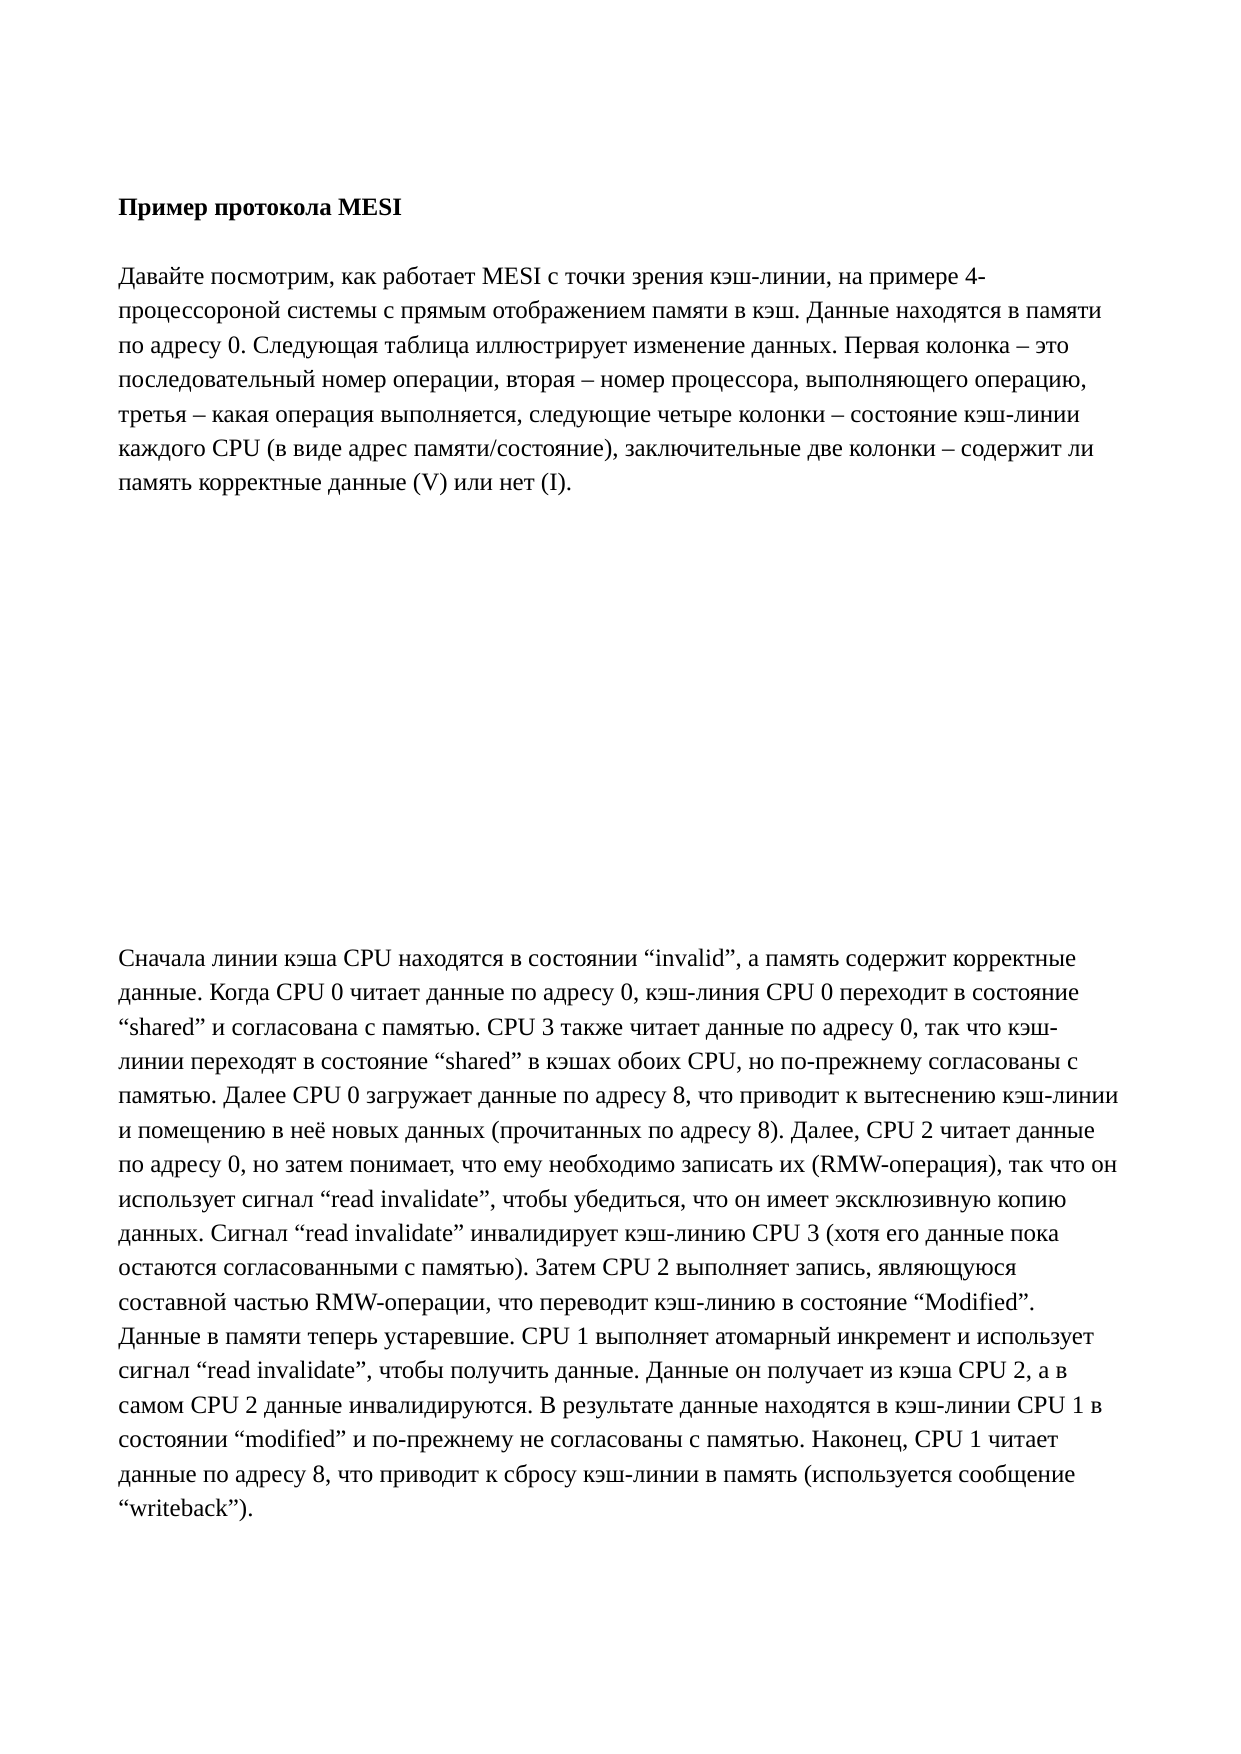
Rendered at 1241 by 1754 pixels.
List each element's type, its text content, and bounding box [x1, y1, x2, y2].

subtitle Пример протокола MESI [118, 187, 1122, 221]
text Давайте посмотрим, как работает MESI с точки зрения кэш-линии, на примере 4-процессороной системы с прямым отображением памяти в кэш. Данные находятся в памяти по адресу 0. Следующая таблица иллюстрирует изменение данных. Первая колонка – это последовательный номер операции, вторая – номер процессора, выполняющего операцию, третья – какая операция выполняется, следующие четыре колонки – состояние кэш-линии каждого CPU (в виде адрес памяти/состояние), заключительные две колонки – содержит ли память корректные данные (V) или нет (I). Сначала линии кэша CPU находятся в состоянии “invalid”, а память содержит корректные данные. Когда CPU 0 читает данные по адресу 0, кэш-линия CPU 0 переходит в состояние “shared” и согласована с памятью. CPU 3 также читает данные по адресу 0, так что кэш-линии переходят в состояние “shared” в кэшах обоих CPU, но по-прежнему согласованы с памятью. Далее CPU 0 загружает данные по адресу 8, что приводит к вытеснению кэш-линии и помещению в неё новых данных (прочитанных по адресу 8). Далее, CPU 2 читает данные по адресу 0, но затем понимает, что ему необходимо записать их (RMW-операция), так что он использует сигнал “read invalidate”, чтобы убедиться, что он имеет эксклюзивную копию данных. Сигнал “read invalidate” инвалидирует кэш-линию CPU 3 (хотя его данные пока остаются согласованными с памятью). Затем CPU 2 выполняет запись, являющуюся составной частью RMW-операции, что переводит кэш-линию в состояние “Modified”. Данные в памяти теперь устаревшие. CPU 1 выполняет атомарный инкремент и использует сигнал “read invalidate”, чтобы получить данные. Данные он получает из кэша CPU 2, а в самом CPU 2 данные инвалидируются. В результате данные находятся в кэш-линии CPU 1 в состоянии “modified” и по-прежнему не согласованы с памятью. Наконец, CPU 1 читает данные по адресу 8, что приводит к сбросу кэш-линии в память (используется сообщение “writeback”). [118, 221, 1122, 1522]
